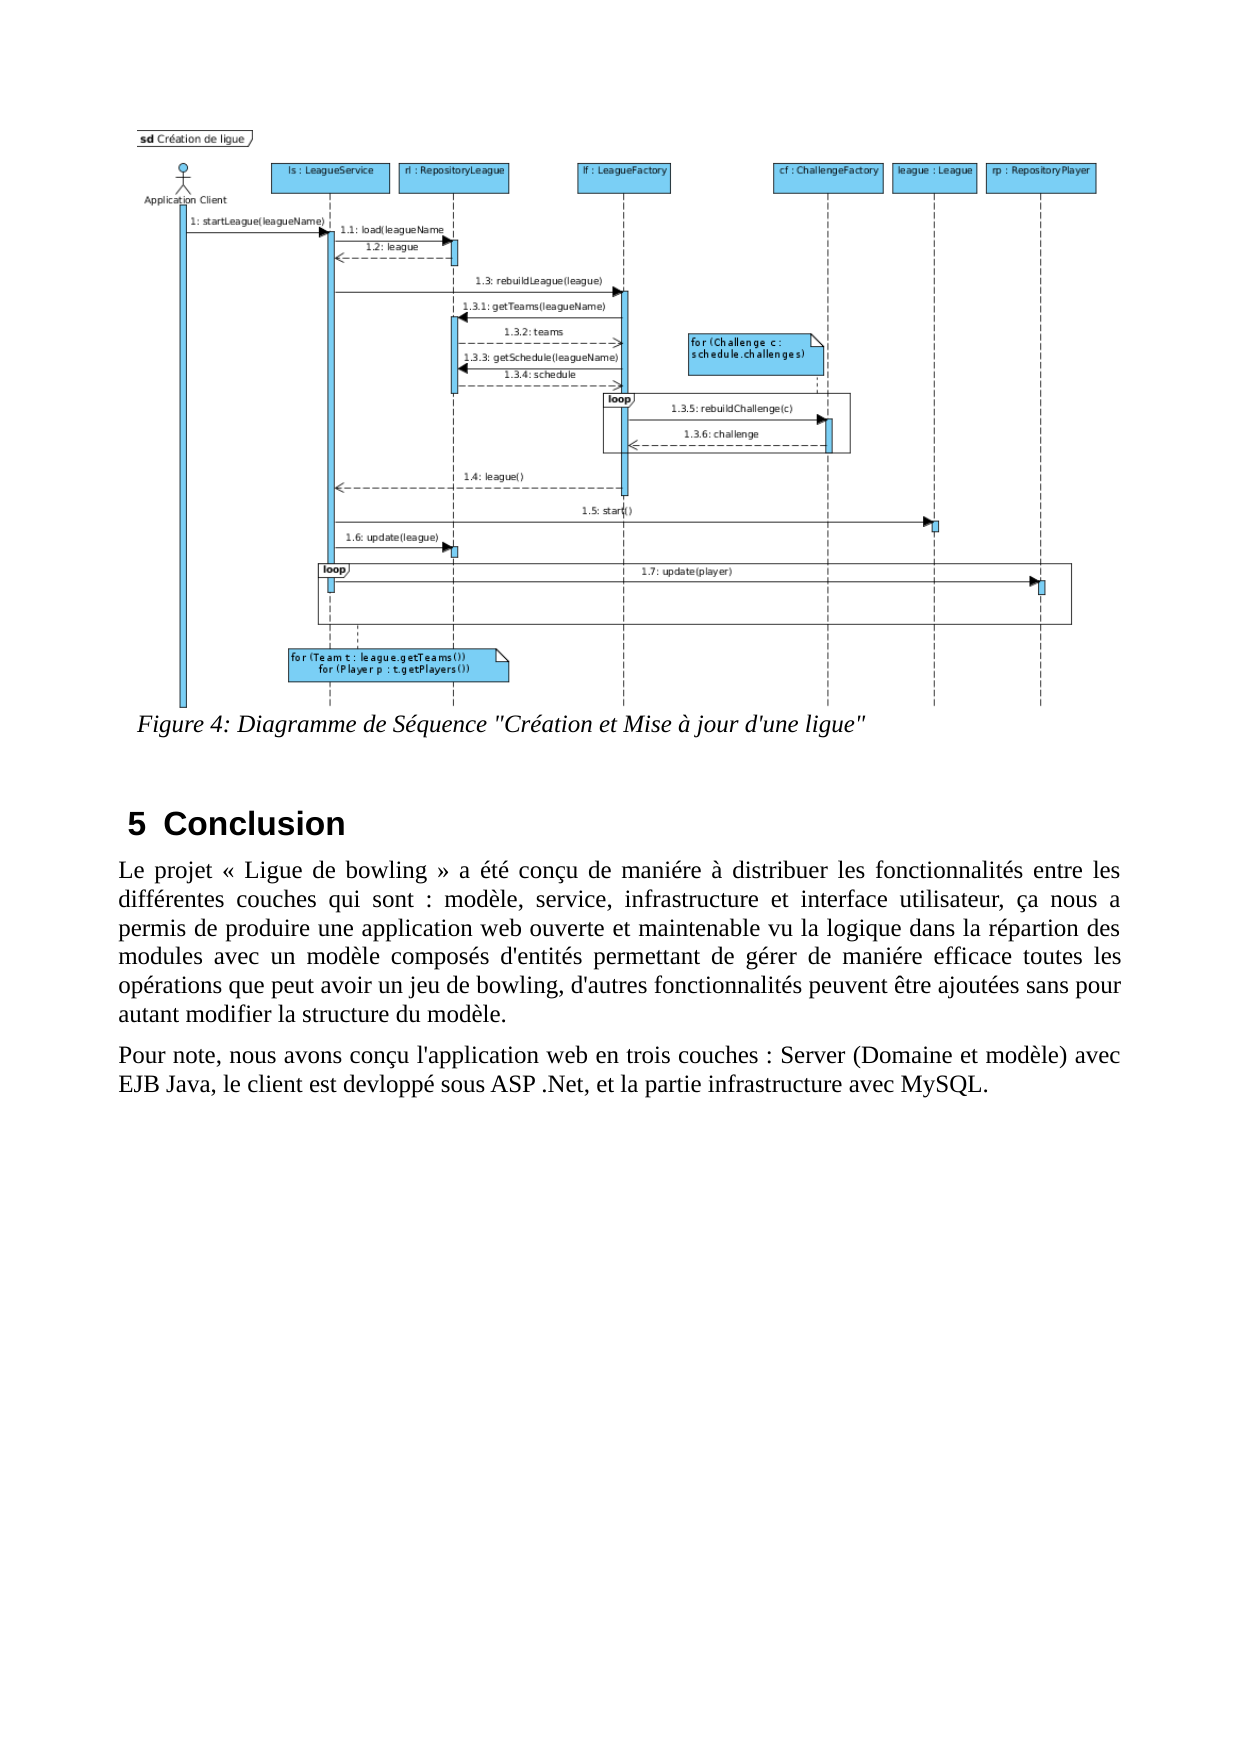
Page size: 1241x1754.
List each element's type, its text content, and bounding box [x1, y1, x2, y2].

text Pour note, nous avons conçu l'application web en trois couches : Server (Domaine et modèle) avec EJB Java, le client est devloppé sous ASP .Net, et la partie infrastructure avec MySQL. [118, 1040, 1122, 1098]
text Le projet « Ligue de bowling » a été conçu de maniére à distribuer les fonctionnalités entre les différentes couches qui sont : modèle, service, infrastructure et interface utilisateur, ça nous a permis de produire une application web ouverte et maintenable vu la logique dans la répartion des modules avec un modèle composés d'entités permettant de gérer de maniére efficace toutes les opérations que peut avoir un jeu de bowling, d'autres fonctionnalités peuvent être ajoutées sans pour autant modifier la structure du modèle. [118, 855, 1122, 1028]
text Figure 4: Diagramme de Séquence "Création et Mise à jour d'une ligue" [137, 709, 1103, 738]
subtitle Conclusion [118, 804, 1122, 843]
picture [137, 130, 1104, 709]
